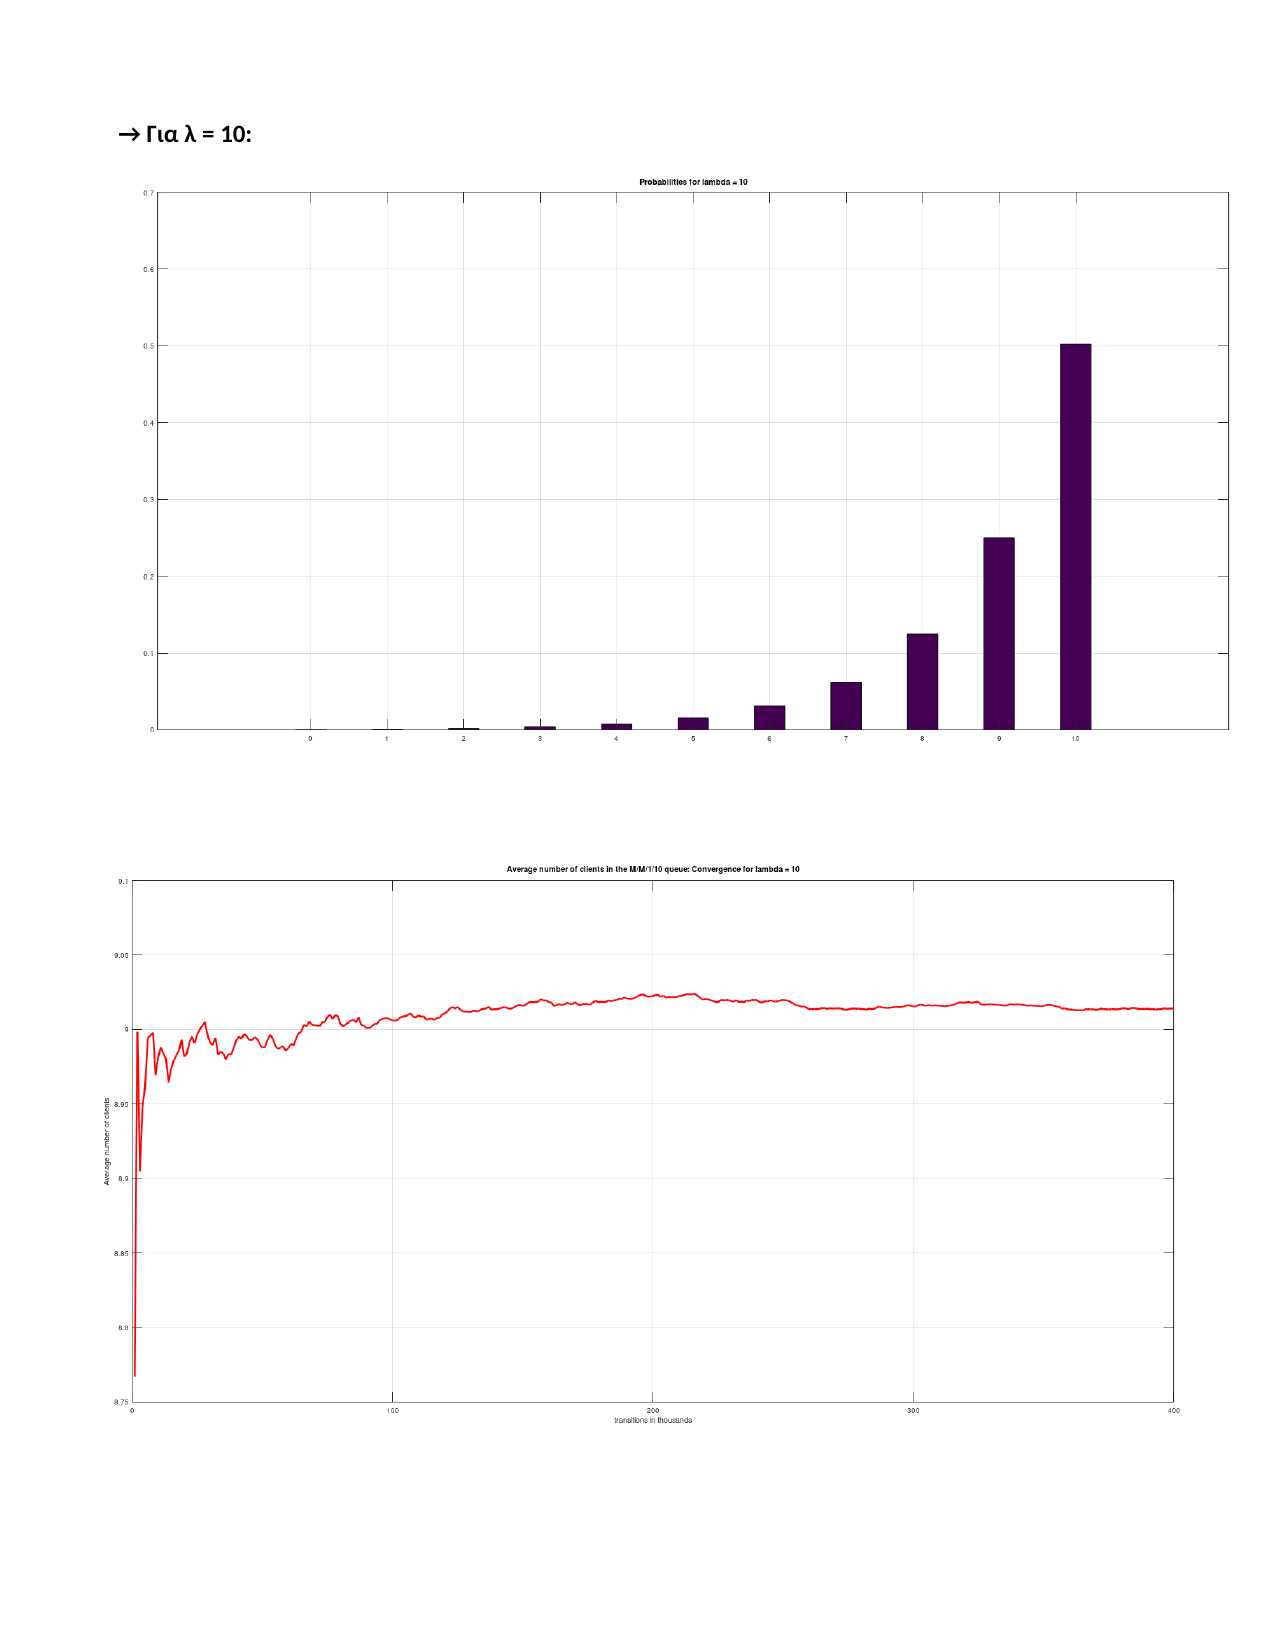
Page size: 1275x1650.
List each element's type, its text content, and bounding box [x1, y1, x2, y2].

picture [118, 168, 1251, 763]
text → Για λ = 10: [118, 118, 1157, 149]
picture [88, 854, 1231, 1449]
